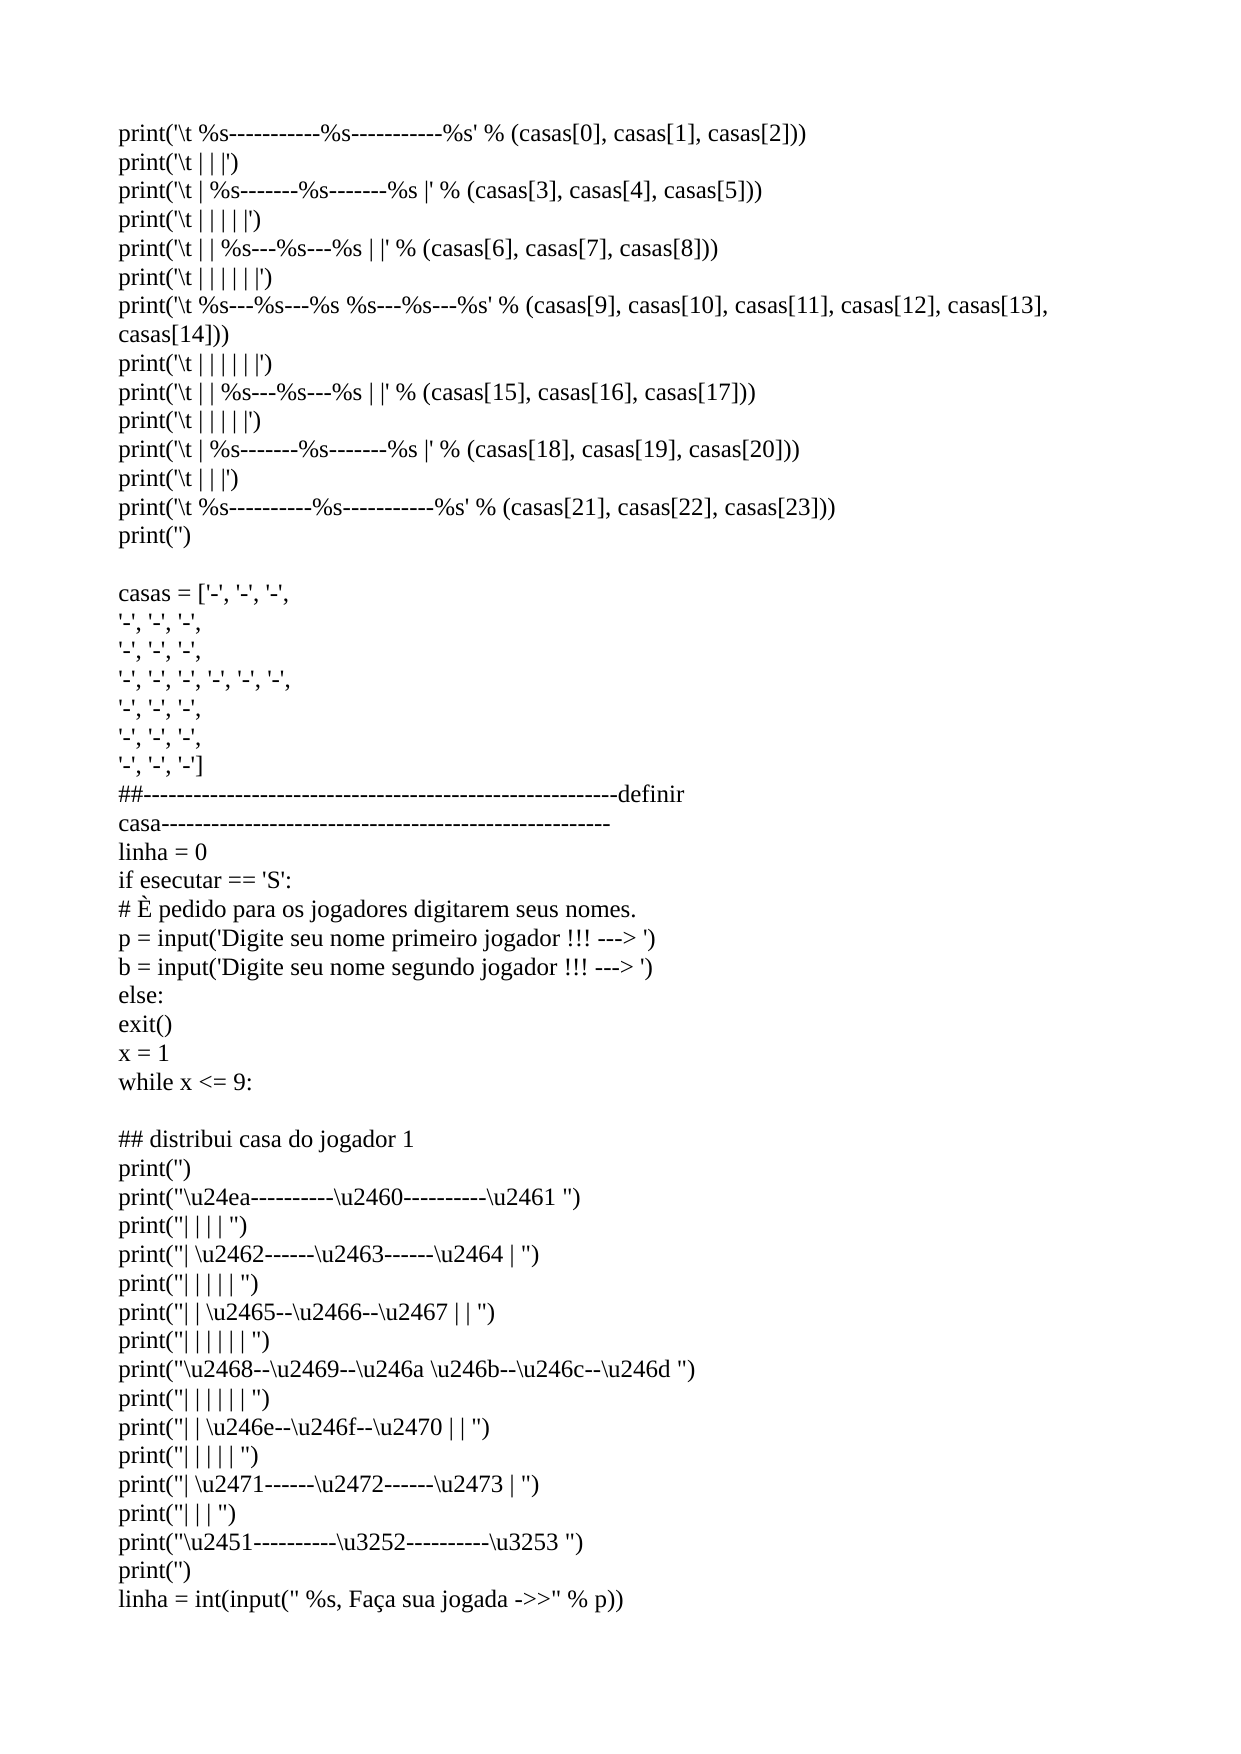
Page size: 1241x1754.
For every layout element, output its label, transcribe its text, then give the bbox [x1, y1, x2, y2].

text linha = 0 [118, 837, 1122, 866]
text '-', '-', '-'] [118, 751, 1122, 779]
text print('\t | %s-------%s-------%s |' % (casas[3], casas[4], casas[5])) [118, 176, 1122, 204]
text print('\t | | | | | |') [118, 348, 1122, 377]
text p = input('Digite seu nome primeiro jogador !!! ---> ') [118, 923, 1122, 952]
text print("| | | | | | ") [118, 1326, 1122, 1354]
text if esecutar == 'S': [118, 866, 1122, 894]
text linha = int(input(" %s, Faça sua jogada ->>" % p)) [118, 1584, 1122, 1613]
text print('\t %s---%s---%s %s---%s---%s' % (casas[9], casas[10], casas[11], casas[12], casas[13], casas[14])) [118, 291, 1122, 348]
text else: [118, 981, 1122, 1009]
text print('') [118, 521, 1122, 549]
text print("| | \u2465--\u2466--\u2467 | | ") [118, 1297, 1122, 1326]
text '-', '-', '-', [118, 693, 1122, 722]
text '-', '-', '-', [118, 636, 1122, 664]
text print('\t | | |') [118, 147, 1122, 176]
text print("| | | | | ") [118, 1268, 1122, 1297]
text print('\t | | | | |') [118, 406, 1122, 434]
text print("| | | | | | ") [118, 1383, 1122, 1412]
text print('\t | | %s---%s---%s | |' % (casas[6], casas[7], casas[8])) [118, 233, 1122, 262]
text print("\u2468--\u2469--\u246a \u246b--\u246c--\u246d ") [118, 1354, 1122, 1383]
text print("| \u2462------\u2463------\u2464 | ") [118, 1239, 1122, 1268]
text print("| | \u246e--\u246f--\u2470 | | ") [118, 1412, 1122, 1441]
text # È pedido para os jogadores digitarem seus nomes. [118, 894, 1122, 923]
text print('\t | | |') [118, 463, 1122, 492]
text print("| \u2471------\u2472------\u2473 | ") [118, 1469, 1122, 1498]
text print("| | | | | ") [118, 1441, 1122, 1469]
text print('\t | %s-------%s-------%s |' % (casas[18], casas[19], casas[20])) [118, 434, 1122, 463]
text casas = ['-', '-', '-', [118, 578, 1122, 607]
text '-', '-', '-', [118, 722, 1122, 751]
text exit() [118, 1009, 1122, 1038]
text print('') [118, 1153, 1122, 1182]
text print("| | | ") [118, 1498, 1122, 1527]
text print('\t %s----------%s-----------%s' % (casas[21], casas[22], casas[23])) [118, 492, 1122, 521]
text '-', '-', '-', [118, 607, 1122, 636]
text print('\t | | %s---%s---%s | |' % (casas[15], casas[16], casas[17])) [118, 377, 1122, 406]
text print("\u24ea----------\u2460----------\u2461 ") [118, 1182, 1122, 1211]
text print('\t %s-----------%s-----------%s' % (casas[0], casas[1], casas[2])) [118, 118, 1122, 147]
text print('\t | | | | |') [118, 204, 1122, 233]
text ## distribui casa do jogador 1 [118, 1124, 1122, 1153]
text print('\t | | | | | |') [118, 262, 1122, 291]
text x = 1 [118, 1038, 1122, 1067]
text '-', '-', '-', '-', '-', '-', [118, 664, 1122, 693]
text print("\u2451----------\u3252----------\u3253 ") [118, 1527, 1122, 1556]
text ##---------------------------------------------------------definir casa------------------------------------------------------ [118, 779, 1122, 837]
text b = input('Digite seu nome segundo jogador !!! ---> ') [118, 952, 1122, 981]
text print('') [118, 1556, 1122, 1584]
text print("| | | | ") [118, 1211, 1122, 1239]
text while x <= 9: [118, 1067, 1122, 1096]
